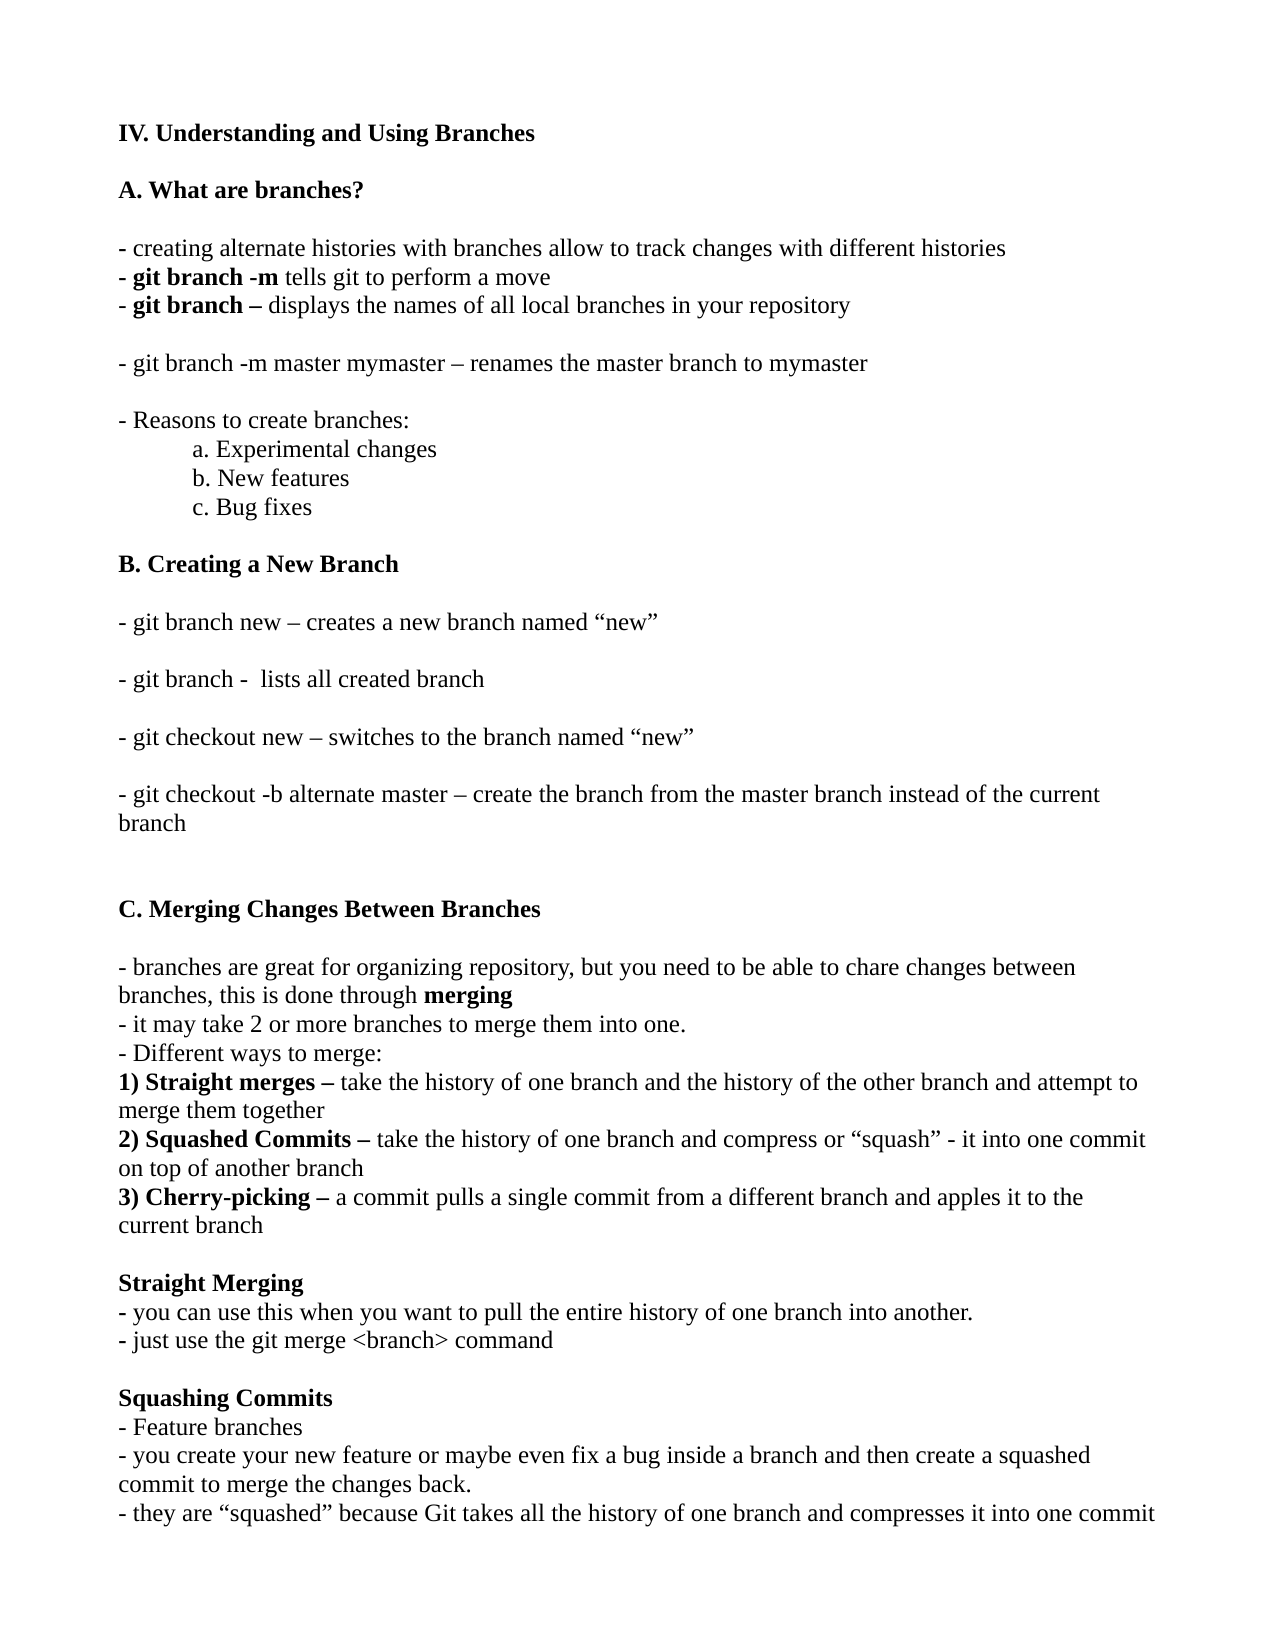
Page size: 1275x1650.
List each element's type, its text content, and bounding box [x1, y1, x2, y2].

text a. Experimental changes [118, 434, 1157, 463]
text A. What are branches? [118, 176, 1157, 204]
text b. New features [118, 463, 1157, 492]
text - you can use this when you want to pull the entire history of one branch into another. [118, 1297, 1157, 1326]
text 3) Cherry-picking – a commit pulls a single commit from a different branch and apples it to the current branch [118, 1182, 1157, 1239]
text - Reasons to create branches: [118, 406, 1157, 434]
text B. Creating a New Branch [118, 549, 1157, 578]
text - git branch -m tells git to perform a move [118, 262, 1157, 291]
text Straight Merging [118, 1268, 1157, 1297]
text c. Bug fixes [118, 492, 1157, 521]
text - Feature branches [118, 1412, 1157, 1441]
text 1) Straight merges – take the history of one branch and the history of the other branch and attempt to merge them together [118, 1067, 1157, 1124]
text - Different ways to merge: [118, 1038, 1157, 1067]
text - git branch -m master mymaster – renames the master branch to mymaster [118, 348, 1157, 377]
text - git branch - lists all created branch [118, 664, 1157, 693]
text Squashing Commits [118, 1383, 1157, 1412]
text - git branch new – creates a new branch named “new” [118, 607, 1157, 636]
text - git checkout -b alternate master – create the branch from the master branch instead of the current branch [118, 779, 1157, 837]
text - git branch – displays the names of all local branches in your repository [118, 291, 1157, 319]
text - they are “squashed” because Git takes all the history of one branch and compresses it into one commit [118, 1498, 1157, 1527]
text C. Merging Changes Between Branches [118, 894, 1157, 923]
text - git checkout new – switches to the branch named “new” [118, 722, 1157, 751]
text - creating alternate histories with branches allow to track changes with different histories [118, 233, 1157, 262]
text - you create your new feature or maybe even fix a bug inside a branch and then create a squashed commit to merge the changes back. [118, 1441, 1157, 1498]
text - just use the git merge <branch> command [118, 1326, 1157, 1354]
text - it may take 2 or more branches to merge them into one. [118, 1009, 1157, 1038]
text IV. Understanding and Using Branches [118, 118, 1157, 147]
text - branches are great for organizing repository, but you need to be able to chare changes between branches, this is done through merging [118, 952, 1157, 1009]
text 2) Squashed Commits – take the history of one branch and compress or “squash” - it into one commit on top of another branch [118, 1124, 1157, 1182]
